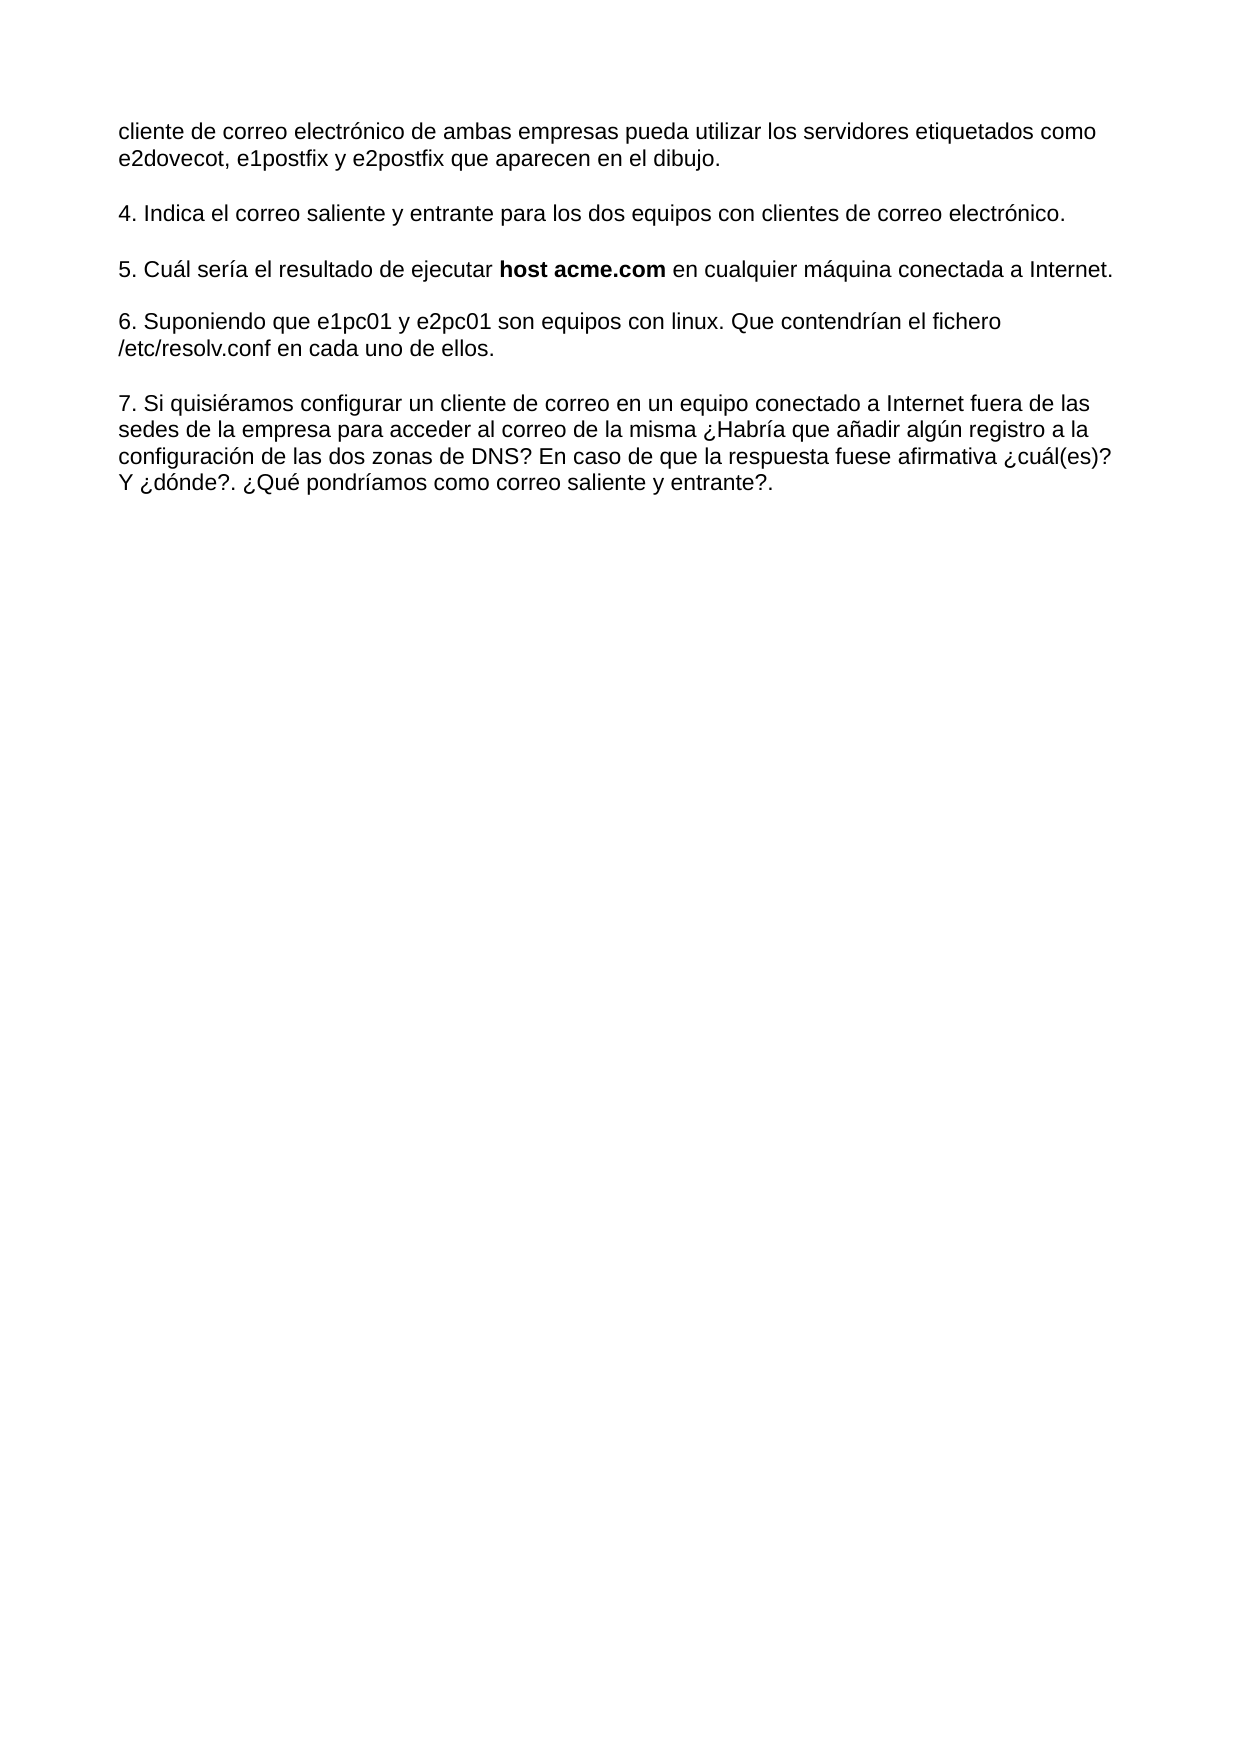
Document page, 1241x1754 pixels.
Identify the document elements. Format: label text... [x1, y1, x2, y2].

text 7. Si quisiéramos configurar un cliente de correo en un equipo conectado a Internet fuera de las sedes de la empresa para acceder al correo de la misma ¿Habría que añadir algún registro a la configuración de las dos zonas de DNS? En caso de que la respuesta fuese afirmativa ¿cuál(es)? Y ¿dónde?. ¿Qué pondríamos como correo saliente y entrante?. [118, 390, 1122, 496]
text 6. Suponiendo que e1pc01 y e2pc01 son equipos con linux. Que contendrían el fichero /etc/resolv.conf en cada uno de ellos. [118, 308, 1122, 361]
text cliente de correo electrónico de ambas empresas pueda utilizar los servidores etiquetados como e2dovecot, e1postfix y e2postfix que aparecen en el dibujo. [118, 118, 1122, 171]
text 4. Indica el correo saliente y entrante para los dos equipos con clientes de correo electrónico. [118, 200, 1122, 226]
text 5. Cuál sería el resultado de ejecutar host acme.com en cualquier máquina conectada a Internet. [118, 256, 1122, 282]
